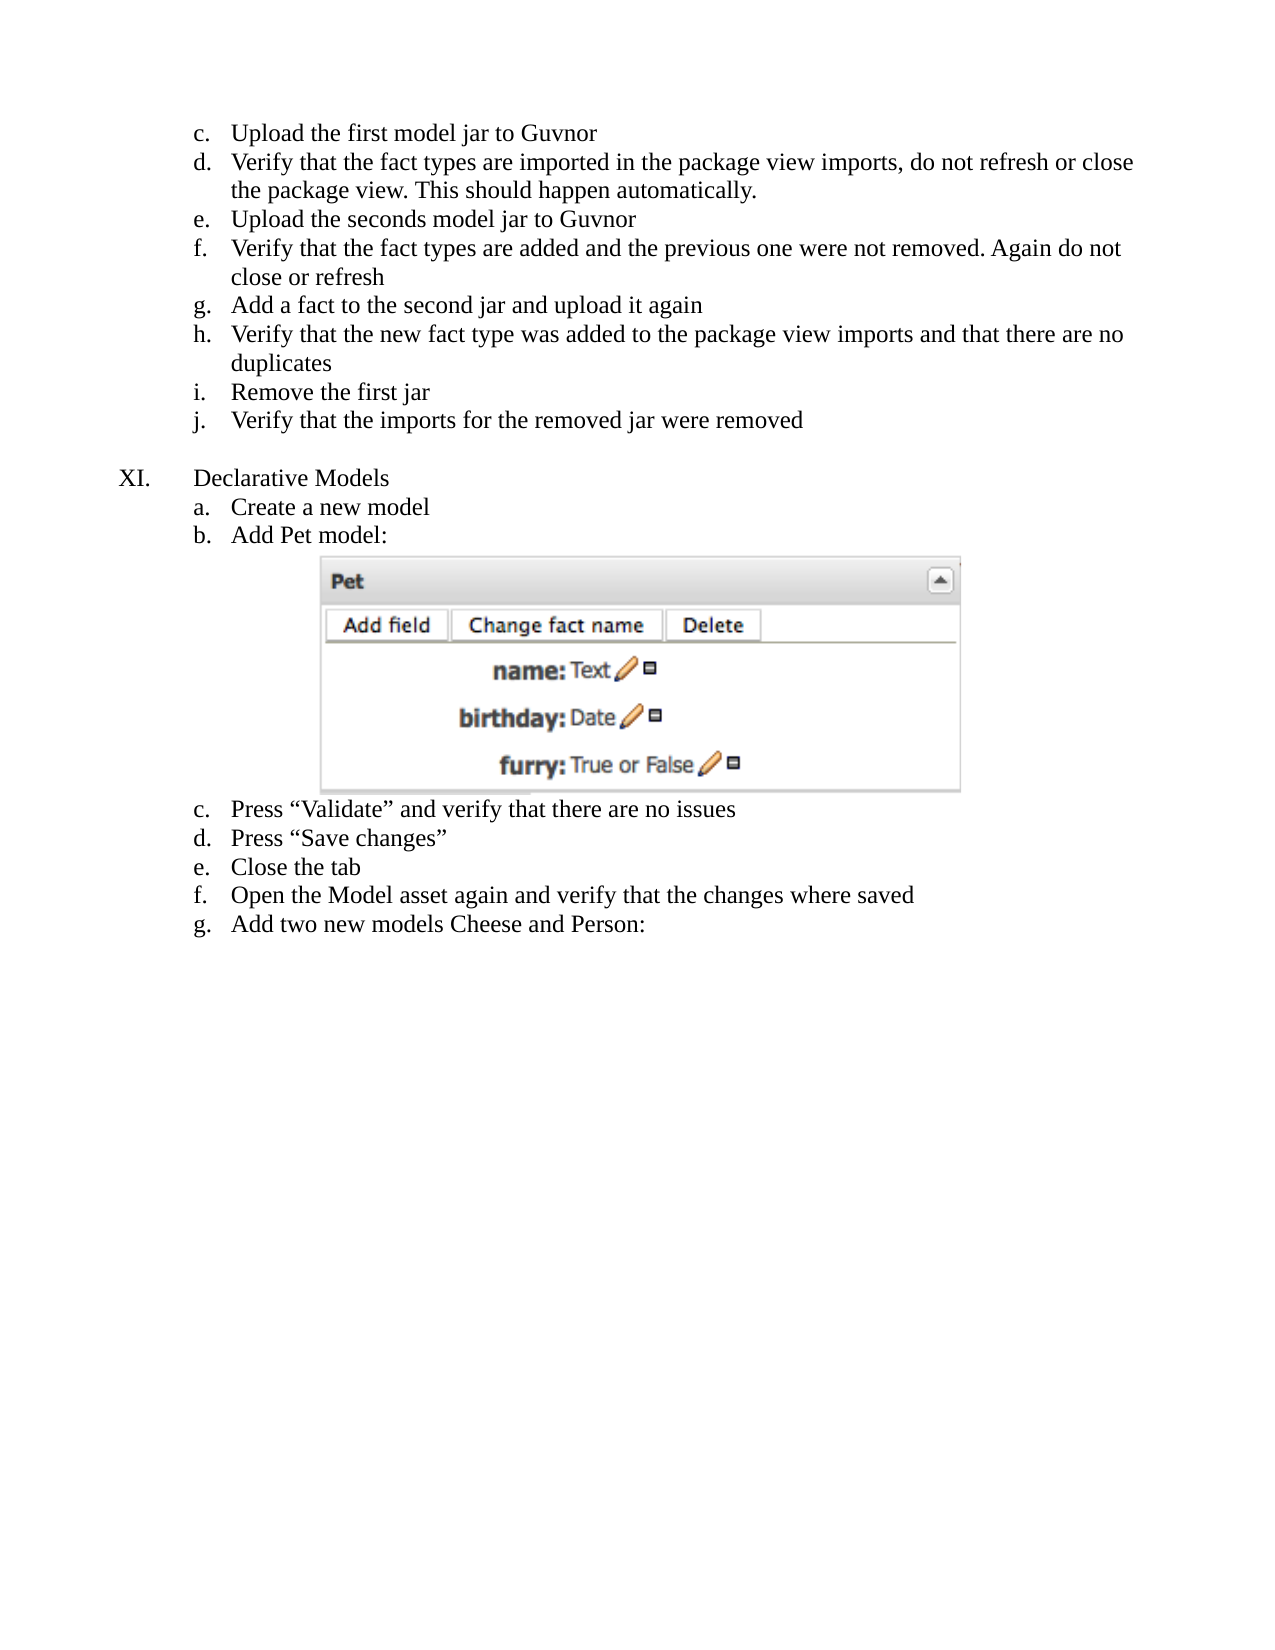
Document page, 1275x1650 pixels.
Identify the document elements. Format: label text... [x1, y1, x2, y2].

list Open the Model asset again and verify that the changes where saved [193, 881, 1157, 909]
list Add two new models Cheese and Person: [193, 909, 1157, 938]
list Declarative Models [118, 463, 1157, 492]
list Create a new model [193, 492, 1157, 521]
list Add Pet model: [193, 521, 1157, 549]
list Verify that the new fact type was added to the package view imports and that there are no duplicates [193, 319, 1157, 377]
list Verify that the imports for the removed jar were removed [193, 406, 1157, 434]
list Press “Save changes” [193, 823, 1157, 852]
list Close the tab [193, 852, 1157, 881]
list Remove the first jar [193, 377, 1157, 406]
list Upload the first model jar to Guvnor [193, 118, 1157, 147]
list Verify that the fact types are imported in the package view imports, do not refresh or close the package view. This should happen automatically. [193, 147, 1157, 204]
list Add a fact to the second jar and upload it again [193, 291, 1157, 319]
list Press “Validate” and verify that there are no issues [193, 549, 1157, 823]
picture [313, 549, 962, 795]
list Verify that the fact types are added and the previous one were not removed. Again do not close or refresh [193, 233, 1157, 291]
list Upload the seconds model jar to Guvnor [193, 204, 1157, 233]
